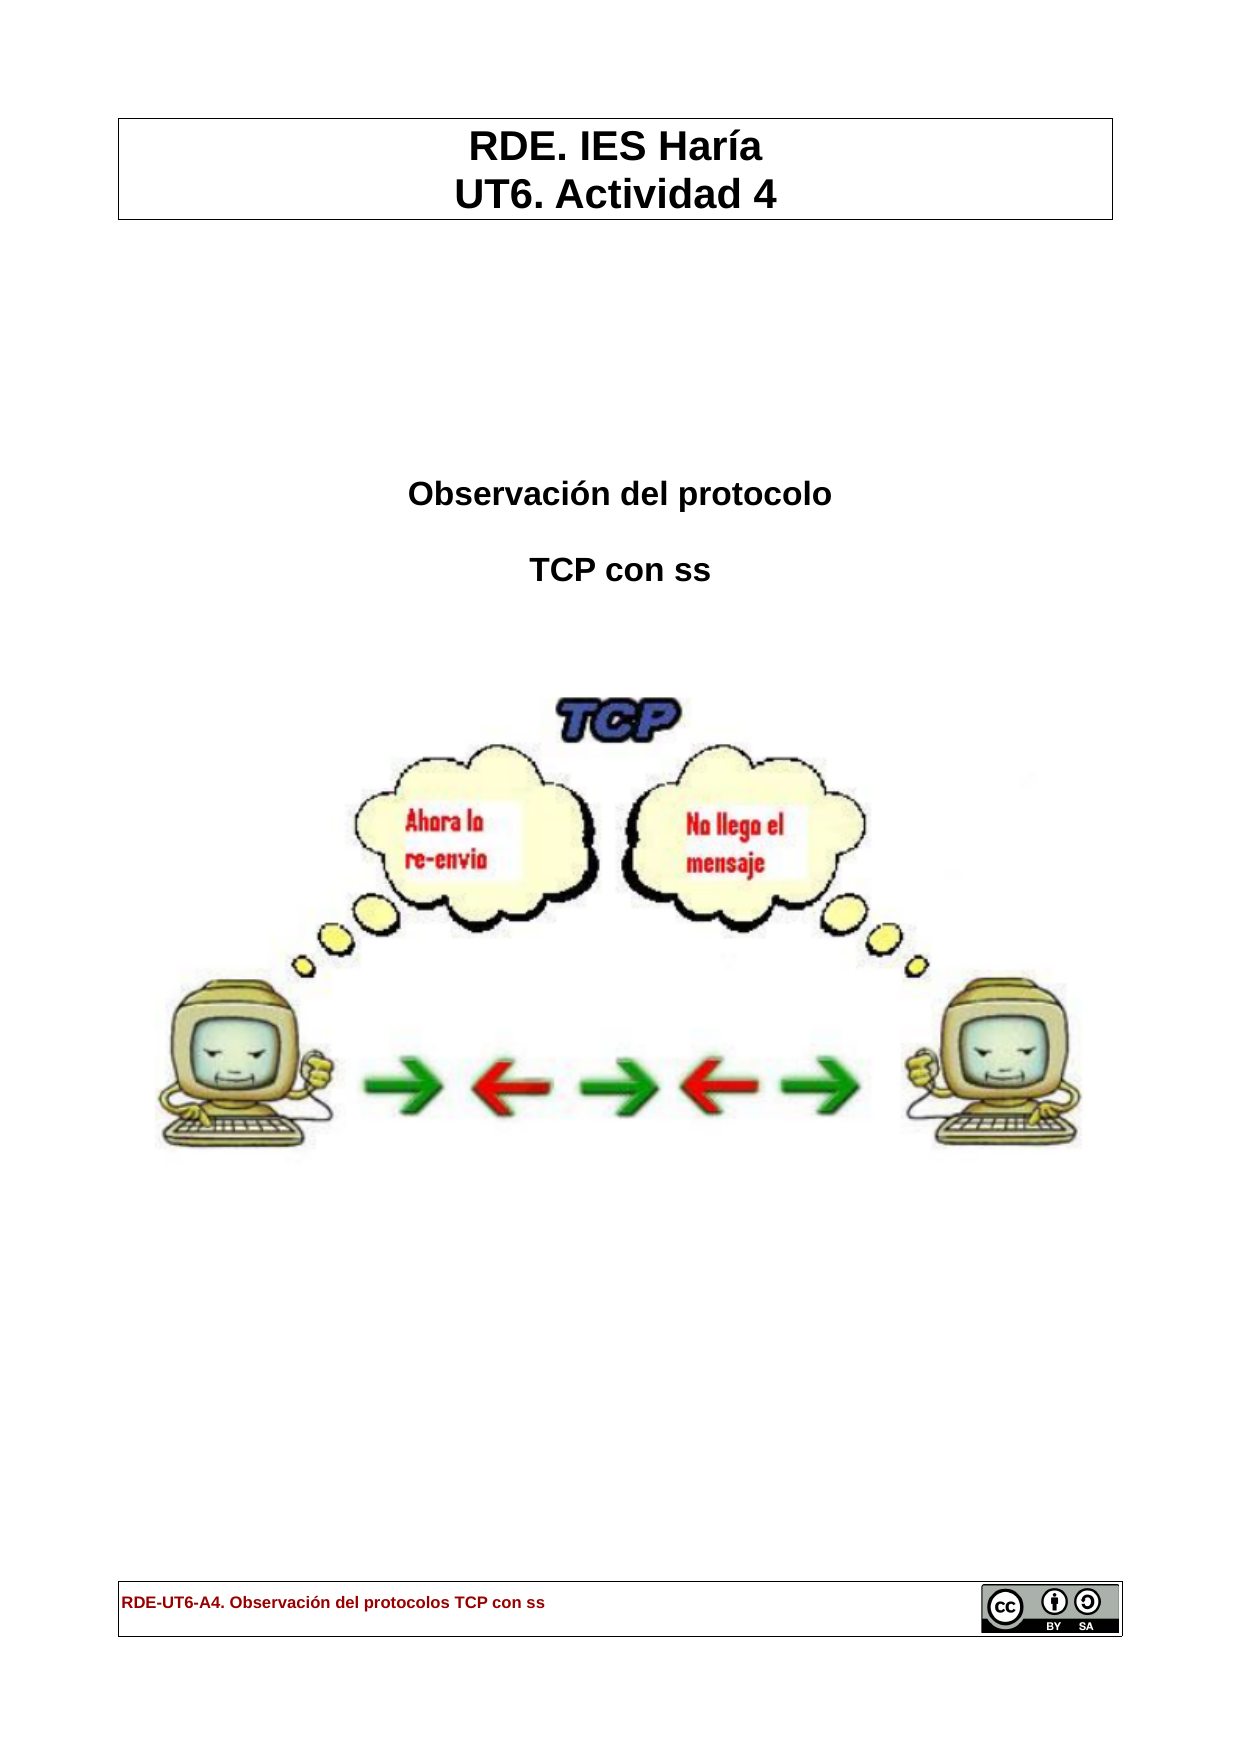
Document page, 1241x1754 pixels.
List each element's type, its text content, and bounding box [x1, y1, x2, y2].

text RDE. IES Haría [119, 119, 1112, 166]
picture [154, 672, 1086, 1191]
text UT6. Actividad 4 [119, 166, 1112, 219]
picture [981, 1584, 1119, 1633]
subtitle TCP con ss [118, 550, 1122, 588]
subtitle Observación del protocolo [118, 474, 1122, 512]
